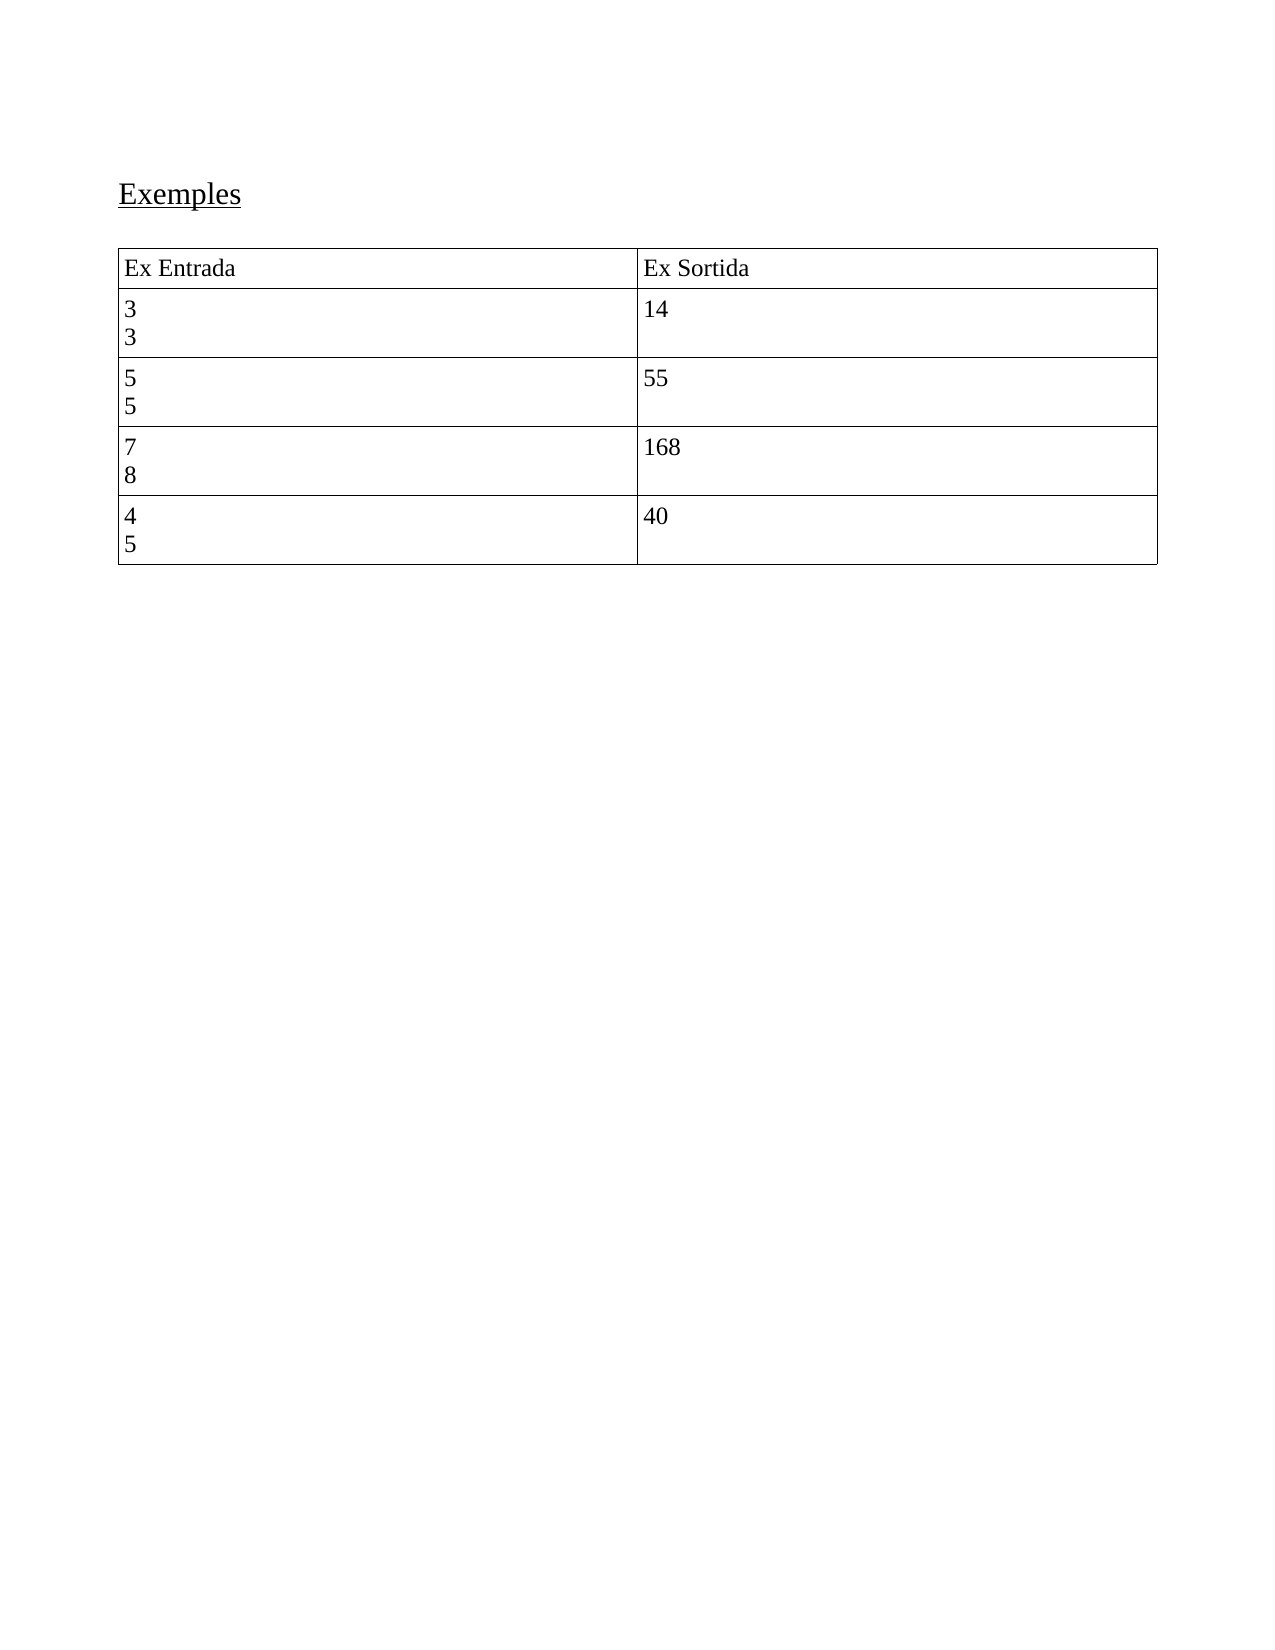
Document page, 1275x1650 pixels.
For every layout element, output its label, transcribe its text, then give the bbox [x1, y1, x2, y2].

table_cell 55 [638, 358, 1157, 426]
table_cell 40 [638, 496, 1157, 564]
table_cell 5 5 [119, 358, 637, 426]
table_cell 168 [638, 427, 1157, 495]
table_cell 3 3 [119, 289, 637, 357]
table_cell 14 [638, 289, 1157, 357]
table_cell 4 5 [119, 496, 637, 564]
table_header Ex Entrada [119, 249, 637, 288]
table_cell 7 8 [119, 427, 637, 495]
table_header Ex Sortida [638, 249, 1157, 288]
text Exemples [118, 176, 1157, 212]
